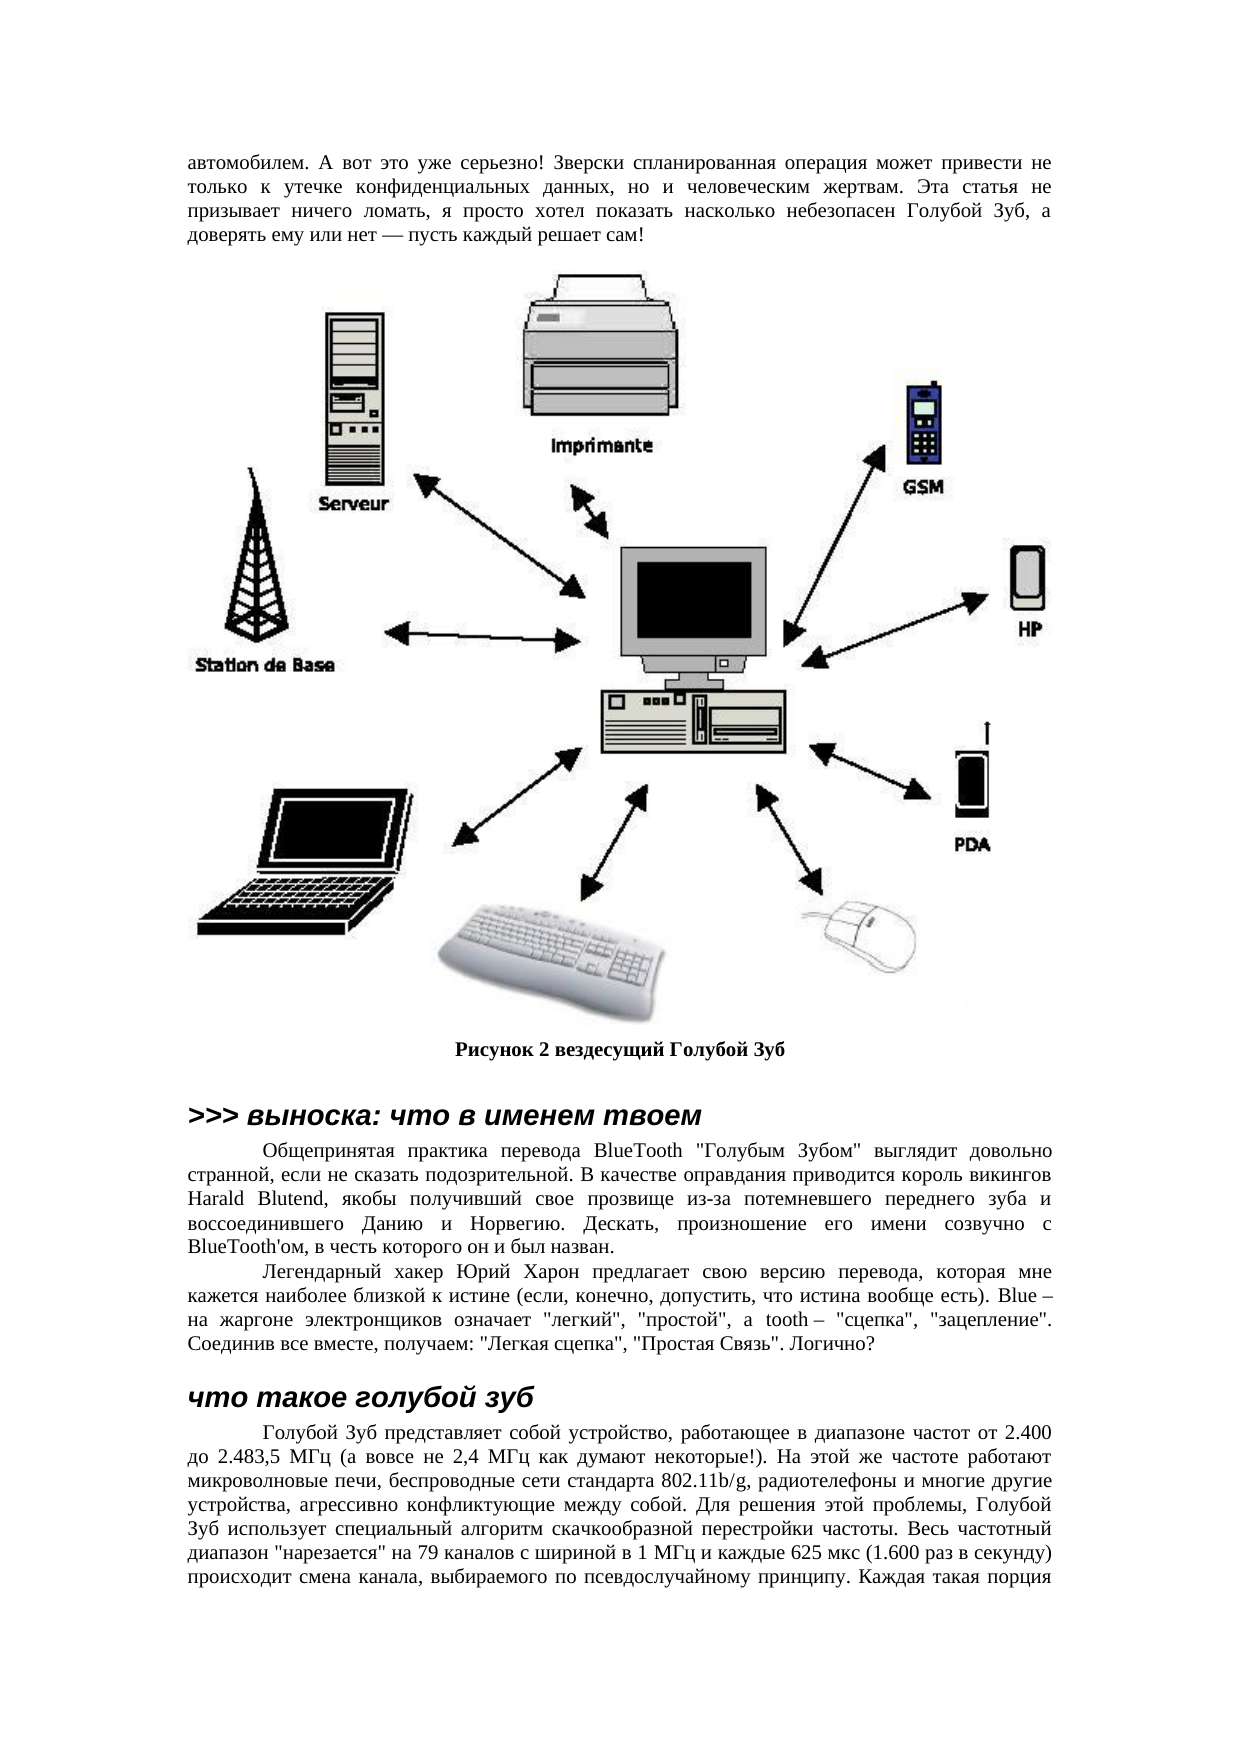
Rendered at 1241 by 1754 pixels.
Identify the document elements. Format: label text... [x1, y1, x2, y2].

picture [187, 270, 1053, 1025]
text Рисунок 2 вездесущий Голубой Зуб [187, 1037, 1053, 1061]
text автомобилем. А вот это уже серьезно! Зверски спланированная операция может привести не только к утечке конфиденциальных данных, но и человеческим жертвам. Эта статья не призывает ничего ломать, я просто хотел показать насколько небезопасен Голубой Зуб, а доверять ему или нет — пусть каждый решает сам! [187, 150, 1053, 246]
text Общепринятая практика перевода BlueTooth "Голубым Зубом" выглядит довольно странной, если не сказать подозрительной. В качестве оправдания приводится король викингов Harald Blutend, якобы получивший свое прозвище из-за потемневшего переднего зуба и воссоединившего Данию и Норвегию. Дескать, произношение его имени созвучно с BlueTooth'ом, в честь которого он и был назван. [187, 1138, 1053, 1258]
subtitle >>> выноска: что в именем твоем [187, 1098, 1053, 1132]
text Легендарный хакер Юрий Харон предлагает свою версию перевода, которая мне кажется наиболее близкой к истине (если, конечно, допустить, что истина вообще есть). Blue – на жаргоне электронщиков означает "легкий", "простой", а tooth – "сцепка", "зацепление". Соединив все вместе, получаем: "Легкая сцепка", "Простая Связь". Логично? [187, 1258, 1053, 1355]
text Голубой Зуб представляет собой устройство, работающее в диапазоне частот от 2.400 до 2.483,5 МГц (а вовсе не 2,4 МГц как думают некоторые!). На этой же частоте работают микроволновые печи, беспроводные сети стандарта 802.11b/g, радиотелефоны и многие другие устройства, агрессивно конфликтующие между собой. Для решения этой проблемы, Голубой Зуб использует специальный алгоритм скачкообразной перестройки частоты. Весь частотный диапазон "нарезается" на 79 каналов с шириной в 1 МГц и каждые 625 мкс (1.600 раз в секунду) происходит смена канала, выбираемого по псевдослучайному принципу. Каждая такая порция [187, 1419, 1053, 1588]
subtitle что такое голубой зуб [187, 1380, 1053, 1413]
